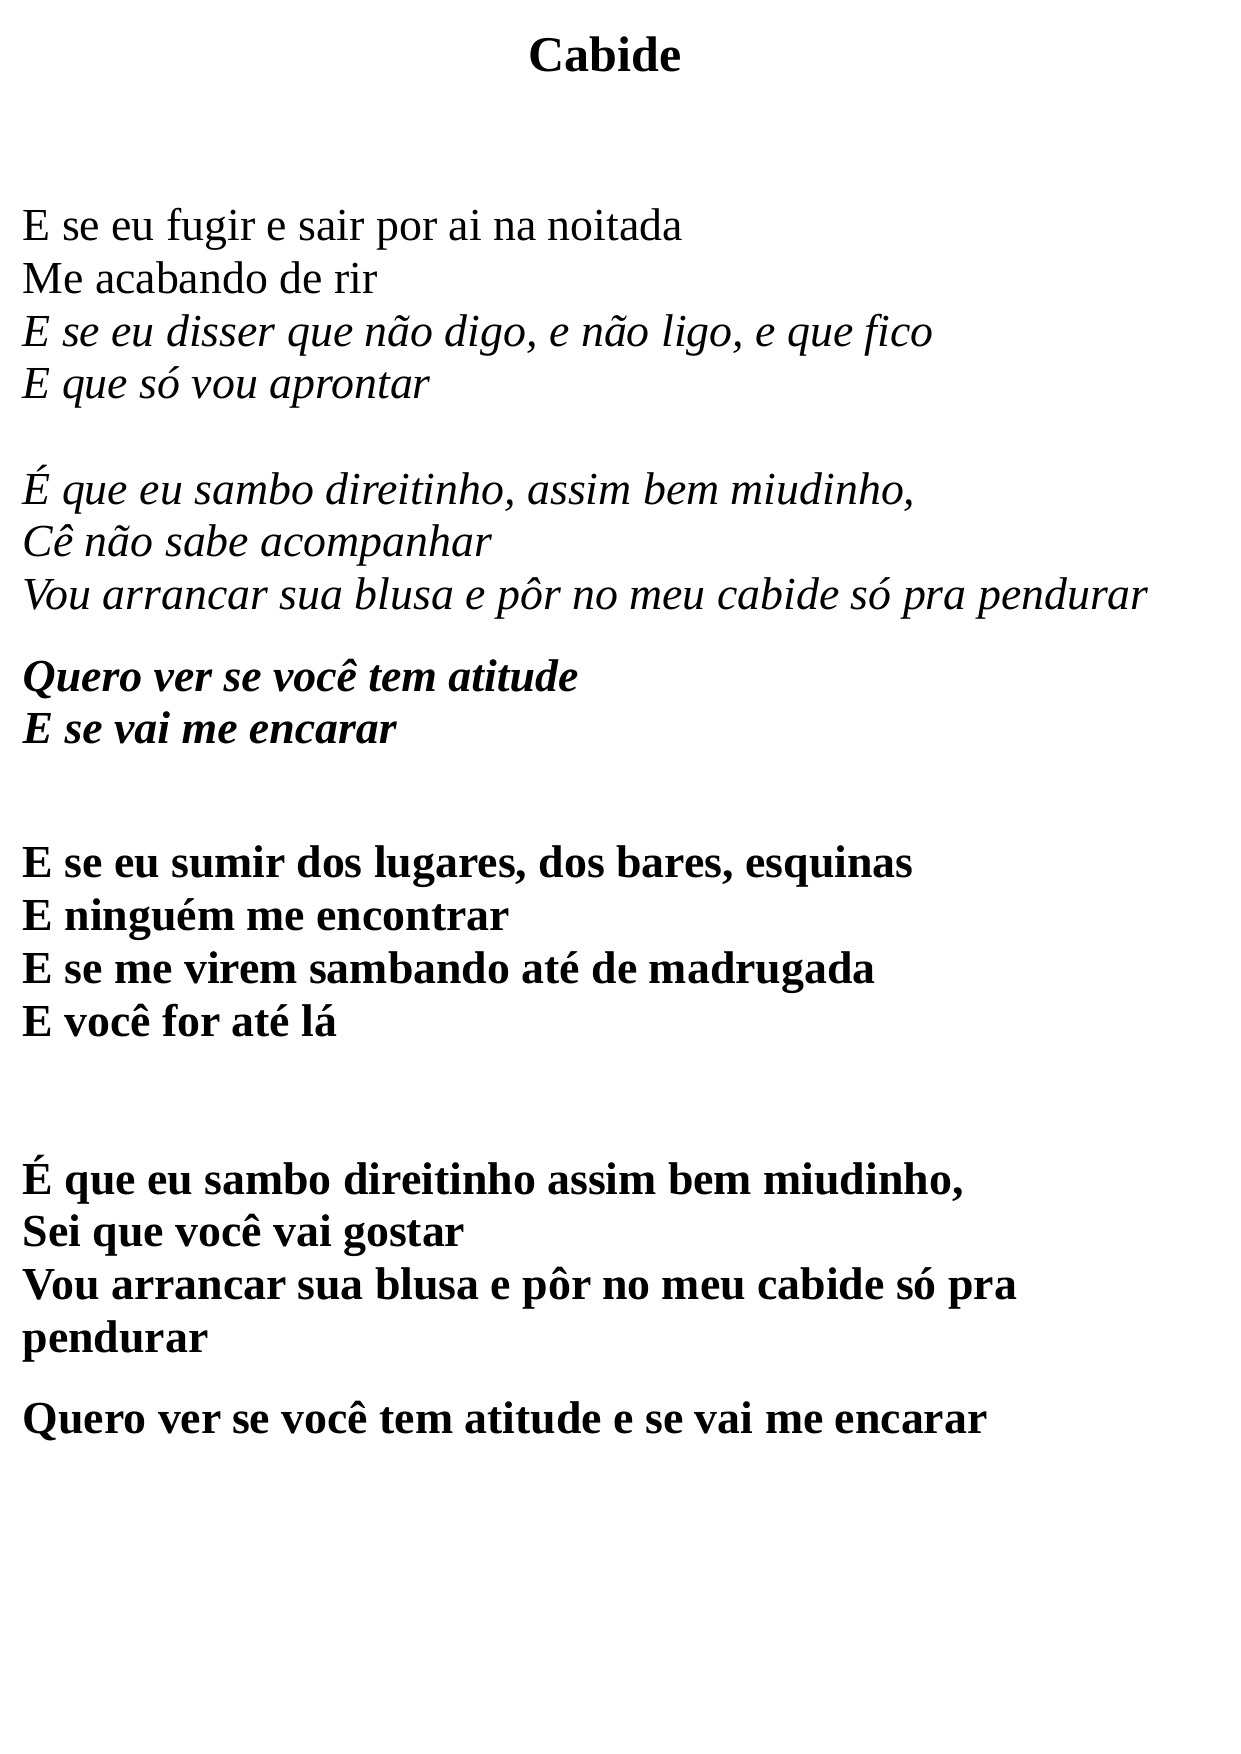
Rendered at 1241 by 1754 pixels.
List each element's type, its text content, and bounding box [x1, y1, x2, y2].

text E se eu disser que não digo, e não ligo, e que fico E que só vou aprontar [22, 303, 1187, 461]
text Sei que você vai gostar [22, 1204, 1187, 1257]
text E se eu sumir dos lugares, dos bares, esquinas [22, 835, 1187, 888]
subtitle Cabide [22, 25, 1187, 82]
text Cê não sabe acompanhar [22, 514, 1187, 567]
text É que eu sambo direitinho assim bem miudinho, [22, 1151, 1187, 1204]
text Vou arrancar sua blusa e pôr no meu cabide só pra pendurar [22, 1257, 1187, 1362]
text E ninguém me encontrar [22, 888, 1187, 940]
text Quero ver se você tem atitude [22, 648, 1187, 701]
text É que eu sambo direitinho, assim bem miudinho, [22, 461, 1187, 514]
text Vou arrancar sua blusa e pôr no meu cabide só pra pendurar [22, 567, 1187, 648]
text E se me virem sambando até de madrugada [22, 940, 1187, 993]
text E se eu fugir e sair por ai na noitada [22, 198, 1187, 250]
text E você for até lá [22, 993, 1187, 1046]
text Me acabando de rir [22, 250, 1187, 303]
text E se vai me encarar [22, 701, 1187, 782]
text Quero ver se você tem atitude e se vai me encarar [22, 1391, 1187, 1472]
